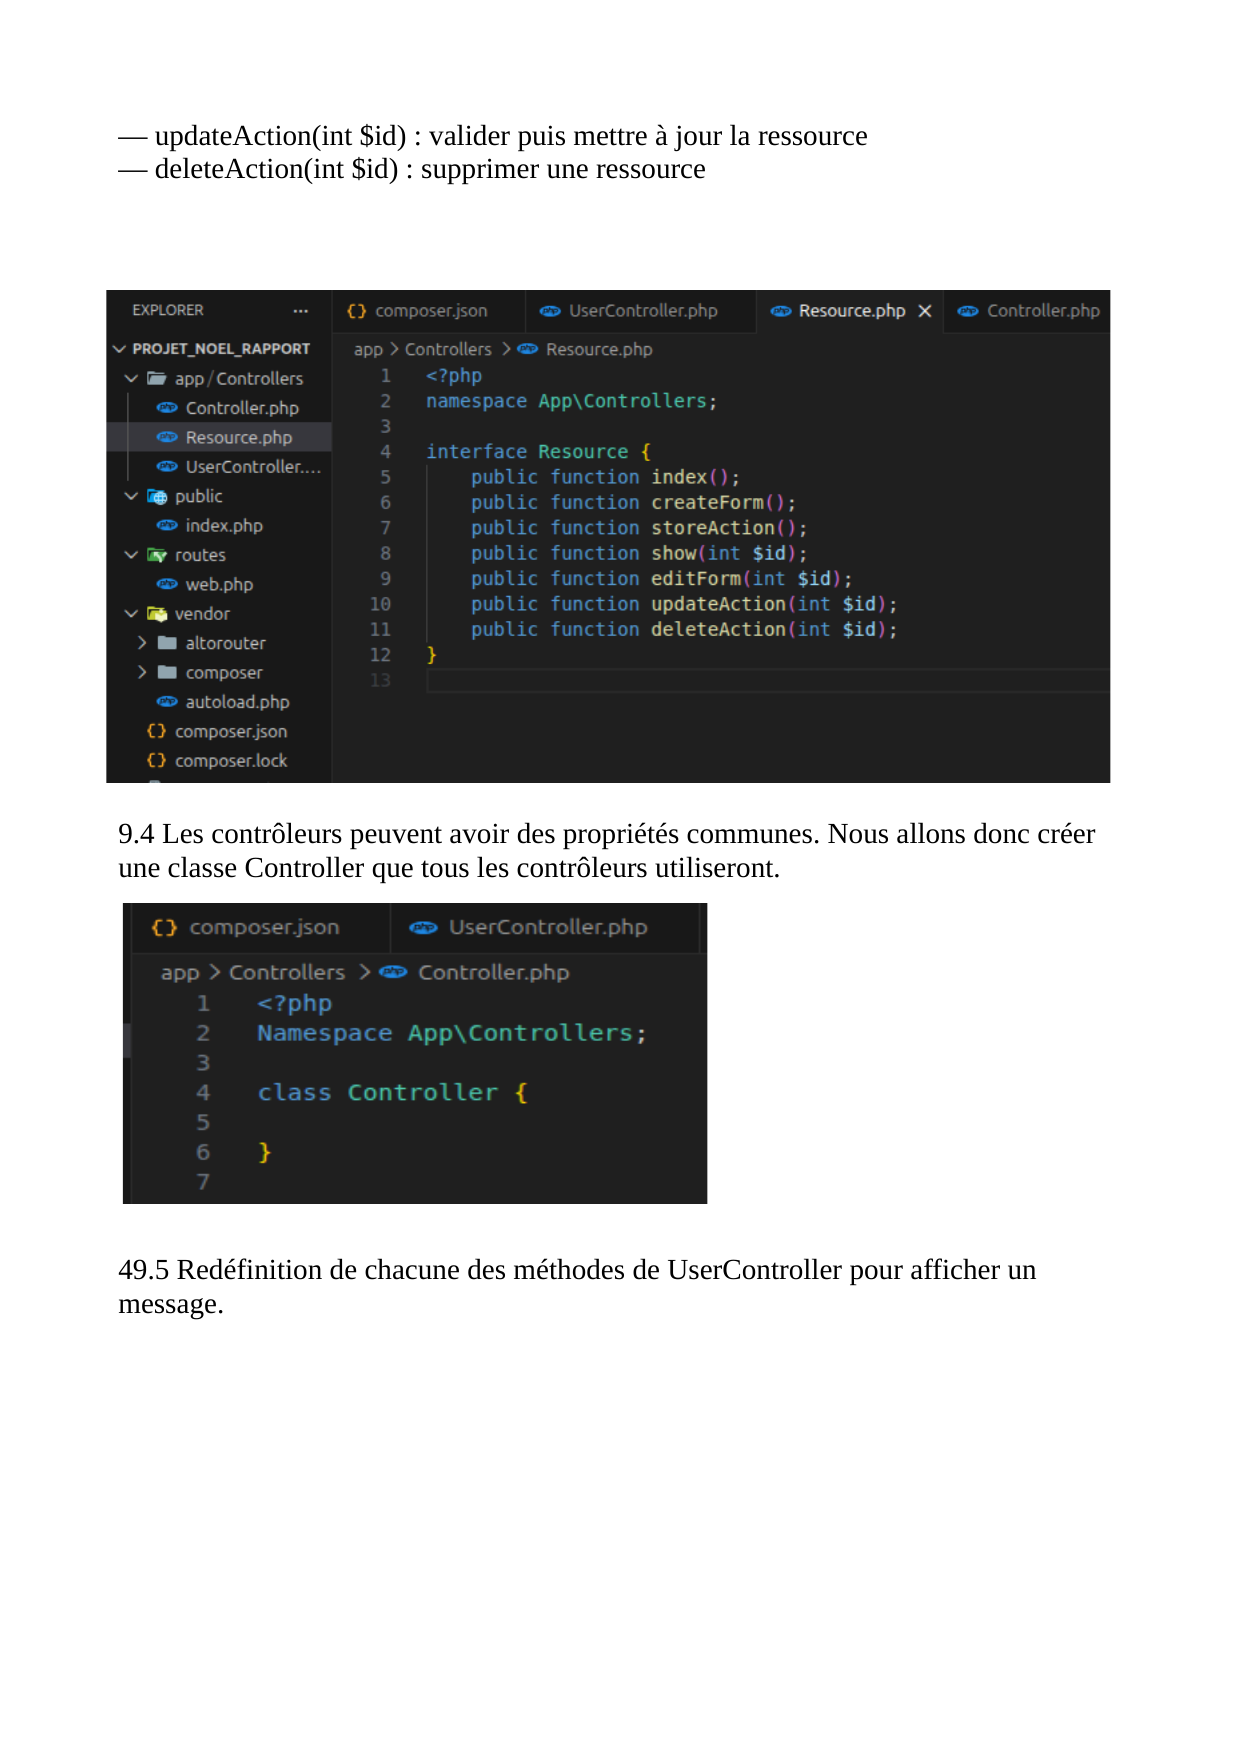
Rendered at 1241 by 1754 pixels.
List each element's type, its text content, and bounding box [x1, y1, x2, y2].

text — deleteAction(int $id) : supprimer une ressource [118, 152, 1122, 185]
text 49.5 Redéfinition de chacune des méthodes de UserController pour afficher un message. [118, 1252, 1122, 1319]
picture [122, 903, 708, 1204]
text 9.4 Les contrôleurs peuvent avoir des propriétés communes. Nous allons donc créer une classe Controller que tous les contrôleurs utiliseront. [118, 816, 1122, 883]
picture [106, 290, 1111, 783]
text — updateAction(int $id) : valider puis mettre à jour la ressource [118, 118, 1122, 152]
